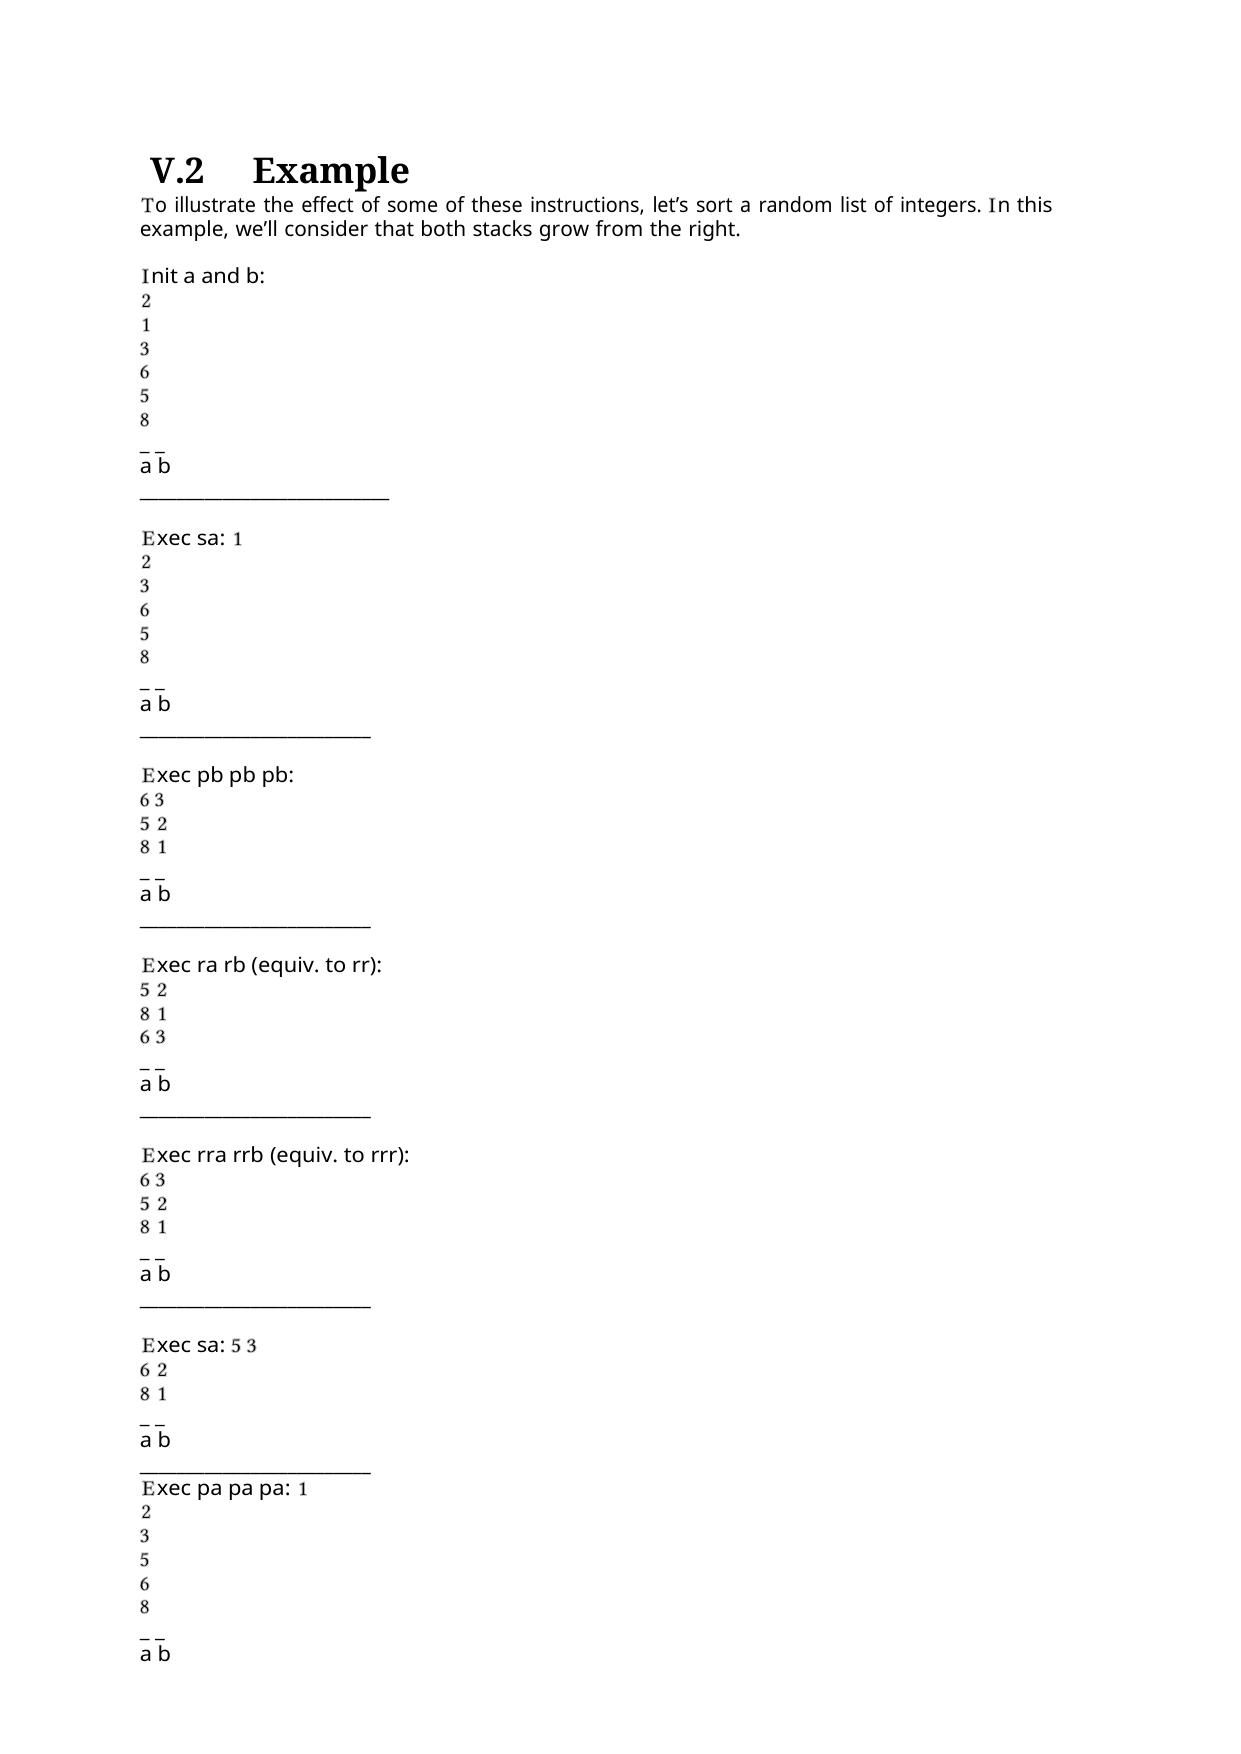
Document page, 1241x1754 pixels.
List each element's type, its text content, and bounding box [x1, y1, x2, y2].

subtitle Example [150, 146, 1138, 194]
text 8 [139, 645, 1138, 669]
text 5 [139, 1548, 1138, 1571]
text 3 [139, 1524, 1138, 1548]
text 6 3 [139, 1168, 1138, 1191]
text _ _ [139, 1619, 1138, 1643]
text Exec pb pb pb: [139, 764, 1138, 788]
text 8 1 [139, 1215, 1138, 1239]
text _ _ [139, 1239, 1138, 1263]
text _ _ [139, 1405, 1138, 1429]
text a b [139, 1073, 1138, 1096]
text _ _ [139, 859, 1138, 883]
text Exec ra rb (equiv. to rr): [139, 954, 1138, 978]
text Exec sa: 1 [139, 526, 1138, 550]
text 2 [139, 289, 1138, 313]
text 8 [139, 1595, 1138, 1619]
text 5 2 [139, 1191, 1138, 1215]
text 8 1 [139, 1381, 1138, 1405]
text 2 [139, 550, 1138, 574]
text _________________________ [139, 1096, 1138, 1120]
text ___________________________ [139, 479, 1138, 503]
text 6 3 [139, 788, 1138, 811]
text 6 2 [139, 1358, 1138, 1381]
text 5 [139, 621, 1138, 645]
text 8 1 [139, 835, 1138, 859]
text 6 [139, 598, 1138, 621]
text 5 2 [139, 811, 1138, 835]
text _ _ [139, 431, 1138, 455]
text a b [139, 1643, 1138, 1666]
text 6 [139, 360, 1138, 384]
text Exec rra rrb (equiv. to rrr): [139, 1144, 1138, 1168]
text 3 [139, 336, 1138, 360]
text Exec pa pa pa: 1 [139, 1476, 1138, 1500]
text 6 3 [139, 1025, 1138, 1049]
text a b [139, 455, 1138, 479]
text 5 [139, 384, 1138, 408]
text a b [139, 1429, 1138, 1453]
text _________________________ [139, 1286, 1138, 1310]
text 5 2 [139, 978, 1138, 1001]
text _ _ [139, 1049, 1138, 1073]
text 3 [139, 574, 1138, 598]
text Exec sa: 5 3 [139, 1334, 1138, 1358]
text 1 [139, 313, 1138, 336]
text 8 [139, 408, 1138, 431]
text 8 1 [139, 1001, 1138, 1025]
text 6 [139, 1571, 1138, 1595]
text _ _ [139, 669, 1138, 693]
text a b [139, 1263, 1138, 1286]
text a b [139, 883, 1138, 906]
text _________________________ [139, 716, 1138, 740]
text Init a and b: [139, 265, 1138, 289]
text 2 [139, 1500, 1138, 1524]
text a b [139, 693, 1138, 716]
text _________________________ [139, 1453, 1138, 1476]
text To illustrate the effect of some of these instructions, let’s sort a random list of integers. In this example, we’ll consider that both stacks grow from the right. [139, 194, 1138, 241]
text _________________________ [139, 906, 1138, 930]
